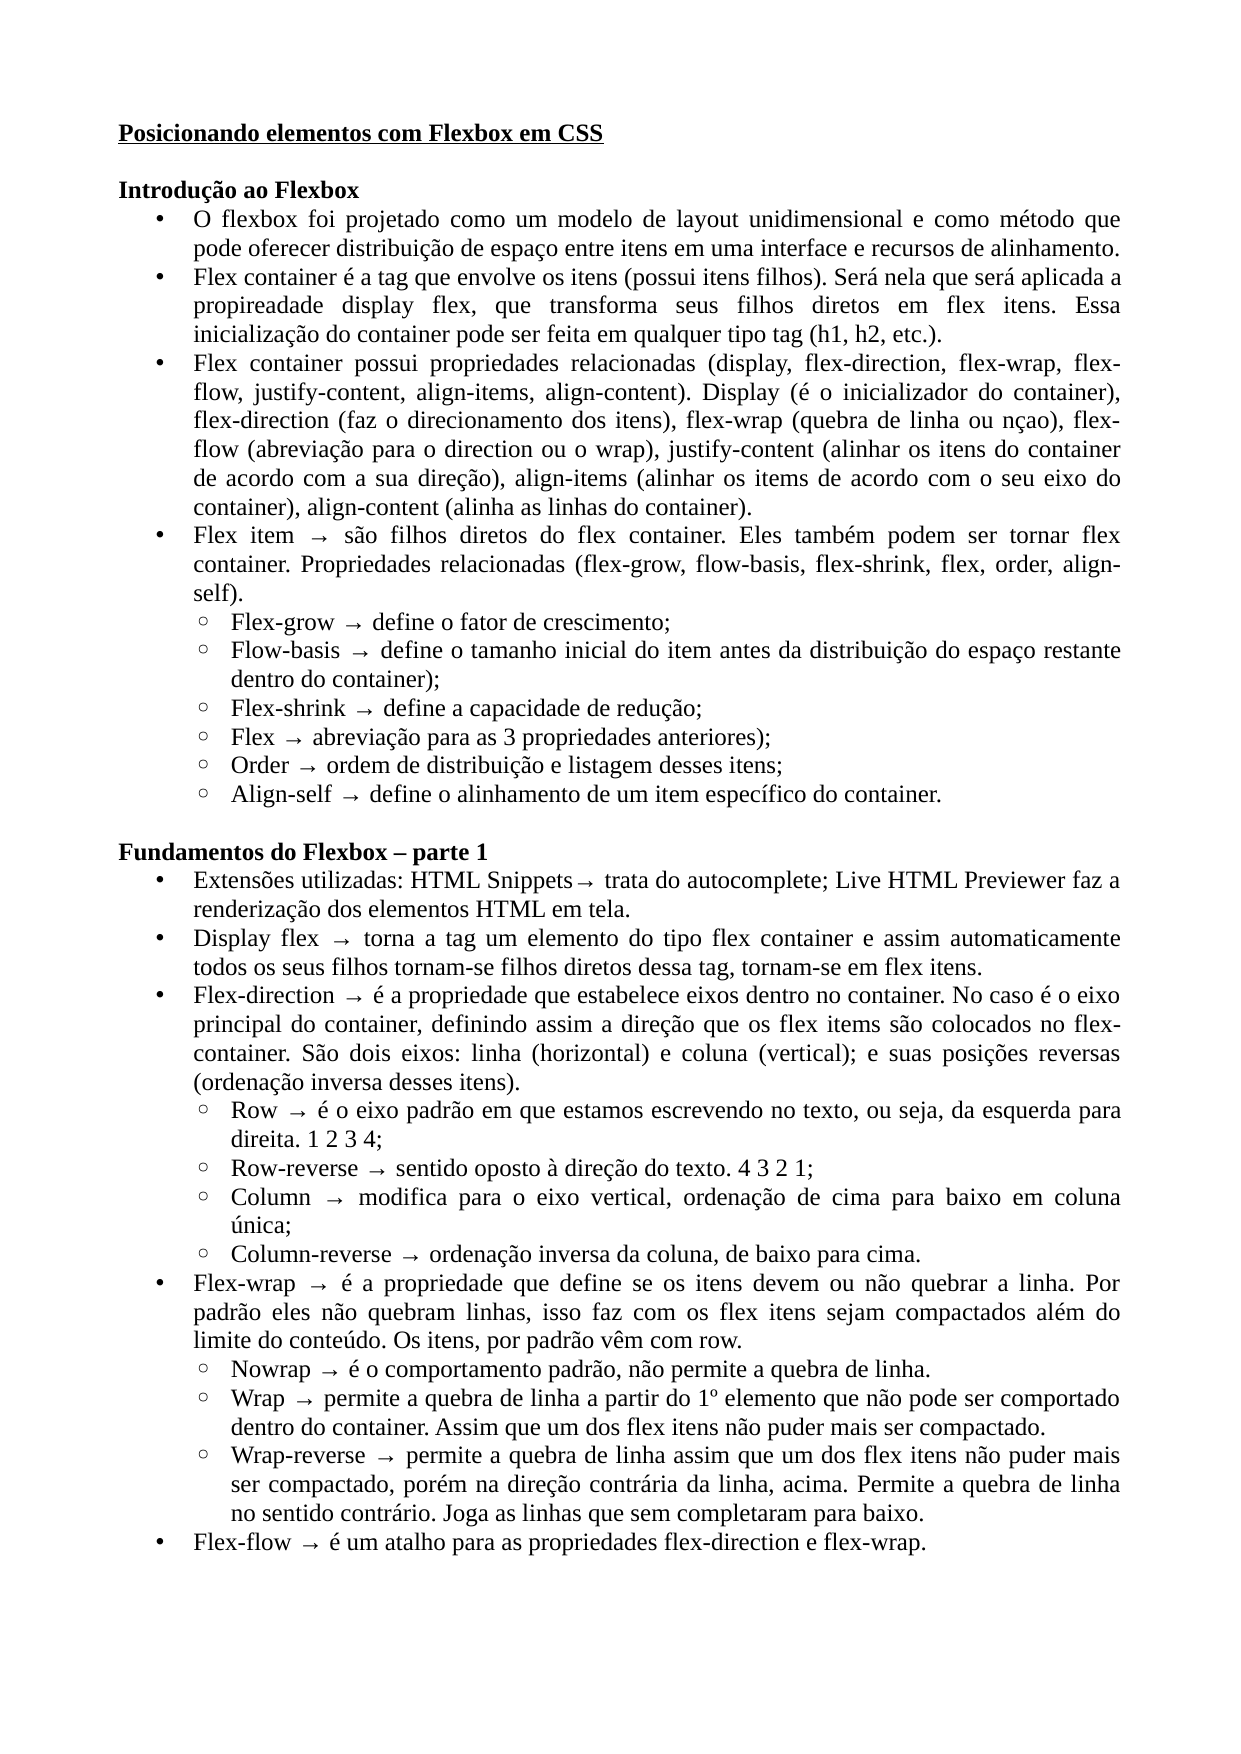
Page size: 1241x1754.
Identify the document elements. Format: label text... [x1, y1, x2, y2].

list Wrap-reverse → permite a quebra de linha assim que um dos flex itens não puder mais ser compactado, porém na direção contrária da linha, acima. Permite a quebra de linha no sentido contrário. Joga as linhas que sem completaram para baixo. [193, 1441, 1122, 1527]
list Column → modifica para o eixo vertical, ordenação de cima para baixo em coluna única; [193, 1182, 1122, 1239]
text Fundamentos do Flexbox – parte 1 [118, 837, 1122, 866]
list Row-reverse → sentido oposto à direção do texto. 4 3 2 1; [193, 1153, 1122, 1182]
list Wrap → permite a quebra de linha a partir do 1º elemento que não pode ser comportado dentro do container. Assim que um dos flex itens não puder mais ser compactado. [193, 1383, 1122, 1441]
list Flex container possui propriedades relacionadas (display, flex-direction, flex-wrap, flex-flow, justify-content, align-items, align-content). Display (é o inicializador do container), flex-direction (faz o direcionamento dos itens), flex-wrap (quebra de linha ou nçao), flex-flow (abreviação para o direction ou o wrap), justify-content (alinhar os itens do container de acordo com a sua direção), align-items (alinhar os items de acordo com o seu eixo do container), align-content (alinha as linhas do container). [156, 348, 1122, 521]
list Flex → abreviação para as 3 propriedades anteriores); [193, 722, 1122, 751]
list Flex-grow → define o fator de crescimento; [193, 607, 1122, 636]
list Nowrap → é o comportamento padrão, não permite a quebra de linha. [193, 1354, 1122, 1383]
list Flow-basis → define o tamanho inicial do item antes da distribuição do espaço restante dentro do container); [193, 636, 1122, 693]
list Flex-flow → é um atalho para as propriedades flex-direction e flex-wrap. [156, 1527, 1122, 1556]
list Flex-direction → é a propriedade que estabelece eixos dentro no container. No caso é o eixo principal do container, definindo assim a direção que os flex items são colocados no flex-container. São dois eixos: linha (horizontal) e coluna (vertical); e suas posições reversas (ordenação inversa desses itens). [156, 981, 1122, 1096]
list Align-self → define o alinhamento de um item específico do container. [193, 779, 1122, 808]
list Flex-wrap → é a propriedade que define se os itens devem ou não quebrar a linha. Por padrão eles não quebram linhas, isso faz com os flex itens sejam compactados além do limite do conteúdo. Os itens, por padrão vêm com row. [156, 1268, 1122, 1354]
list Order → ordem de distribuição e listagem desses itens; [193, 751, 1122, 779]
text Introdução ao Flexbox [118, 176, 1122, 204]
list Flex item → são filhos diretos do flex container. Eles também podem ser tornar flex container. Propriedades relacionadas (flex-grow, flow-basis, flex-shrink, flex, order, align-self). [156, 521, 1122, 607]
text Posicionando elementos com Flexbox em CSS [118, 118, 1122, 147]
list Flex container é a tag que envolve os itens (possui itens filhos). Será nela que será aplicada a propireadade display flex, que transforma seus filhos diretos em flex itens. Essa inicialização do container pode ser feita em qualquer tipo tag (h1, h2, etc.). [156, 262, 1122, 348]
list Flex-shrink → define a capacidade de redução; [193, 693, 1122, 722]
list O flexbox foi projetado como um modelo de layout unidimensional e como método que pode oferecer distribuição de espaço entre itens em uma interface e recursos de alinhamento. [156, 204, 1122, 262]
list Column-reverse → ordenação inversa da coluna, de baixo para cima. [193, 1239, 1122, 1268]
list Extensões utilizadas: HTML Snippets→ trata do autocomplete; Live HTML Previewer faz a renderização dos elementos HTML em tela. [156, 866, 1122, 923]
list Display flex → torna a tag um elemento do tipo flex container e assim automaticamente todos os seus filhos tornam-se filhos diretos dessa tag, tornam-se em flex itens. [156, 923, 1122, 981]
list Row → é o eixo padrão em que estamos escrevendo no texto, ou seja, da esquerda para direita. 1 2 3 4; [193, 1096, 1122, 1153]
